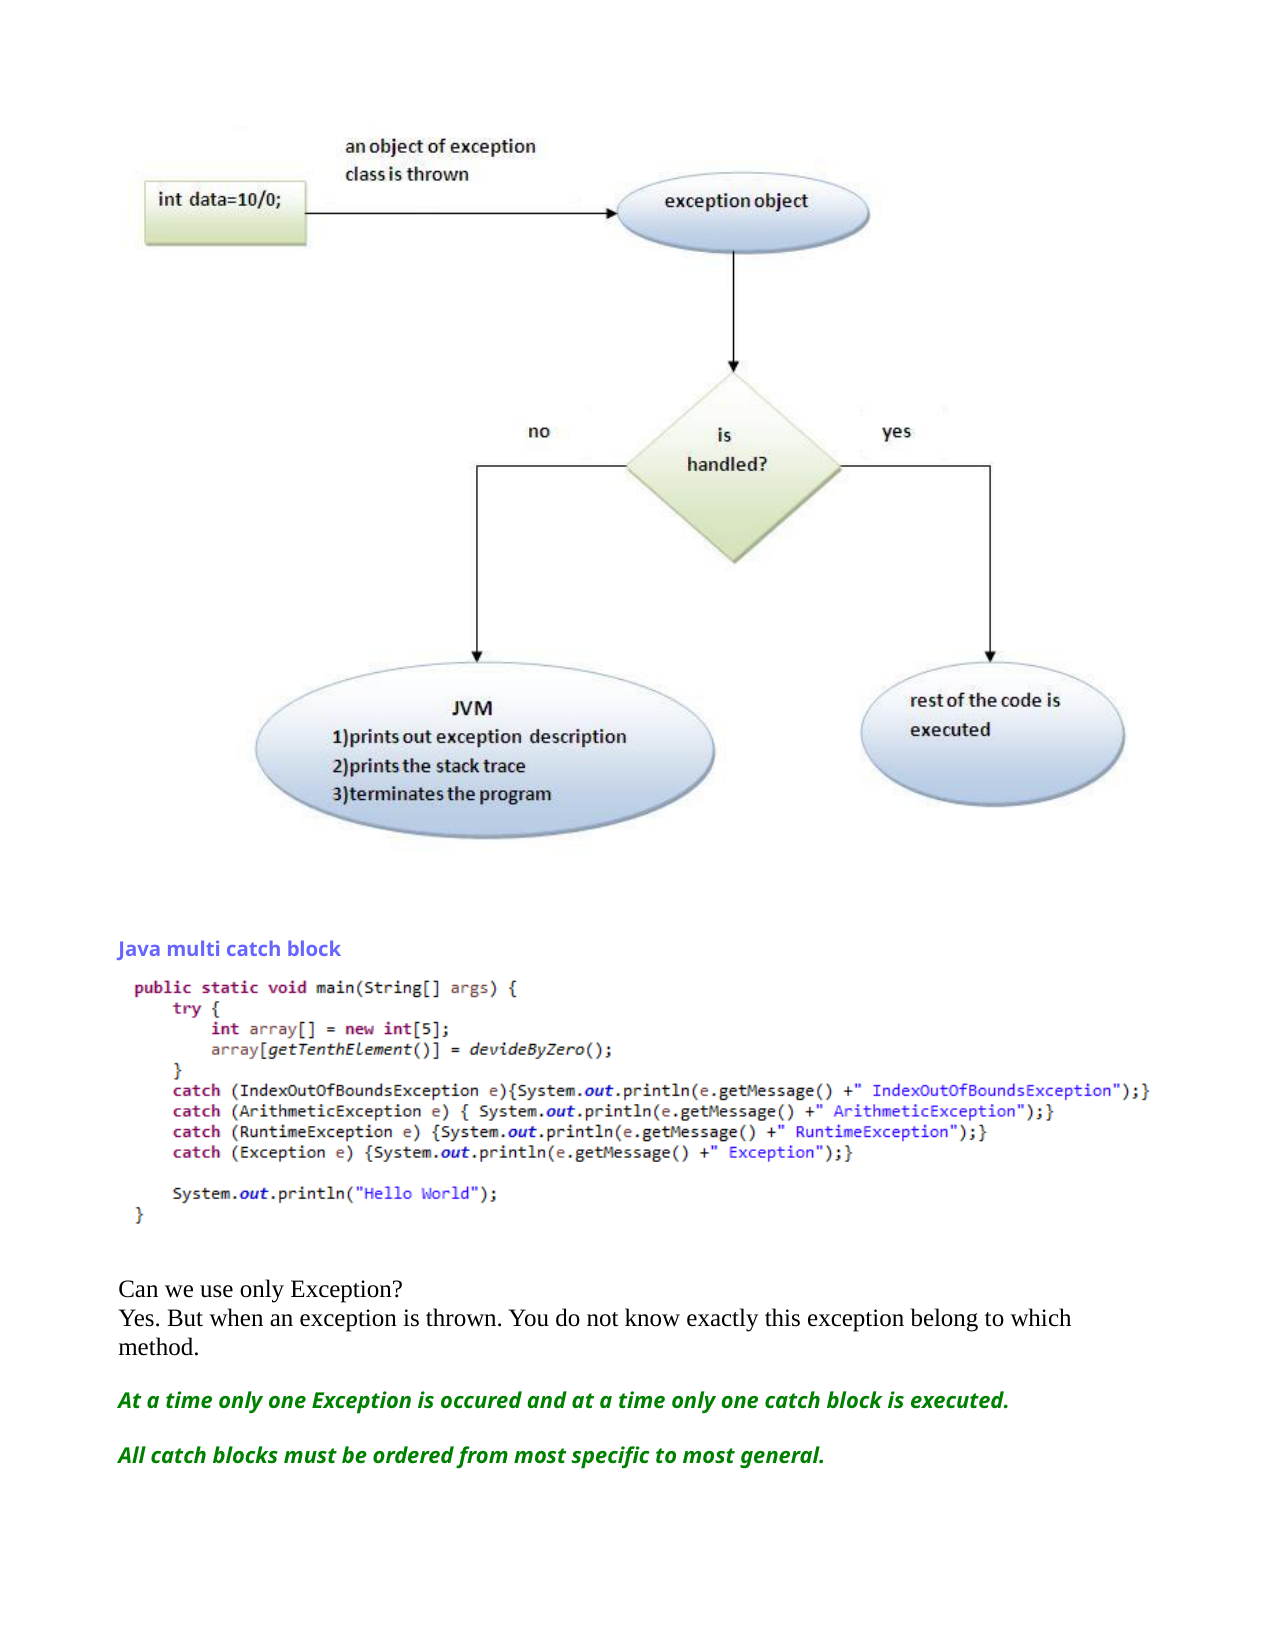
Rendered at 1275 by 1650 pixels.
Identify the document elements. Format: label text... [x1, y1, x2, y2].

text Java multi catch block [118, 934, 1157, 962]
text Can we use only Exception? [118, 1274, 1157, 1303]
text Yes. But when an exception is thrown. You do not know exactly this exception belong to which method. [118, 1303, 1157, 1360]
picture [118, 974, 1157, 1232]
subtitle At a time only one Exception is occured and at a time only one catch block is executed. [118, 1385, 1157, 1415]
subtitle All catch blocks must be ordered from most specific to most general. [118, 1440, 1157, 1470]
picture [118, 118, 1157, 866]
